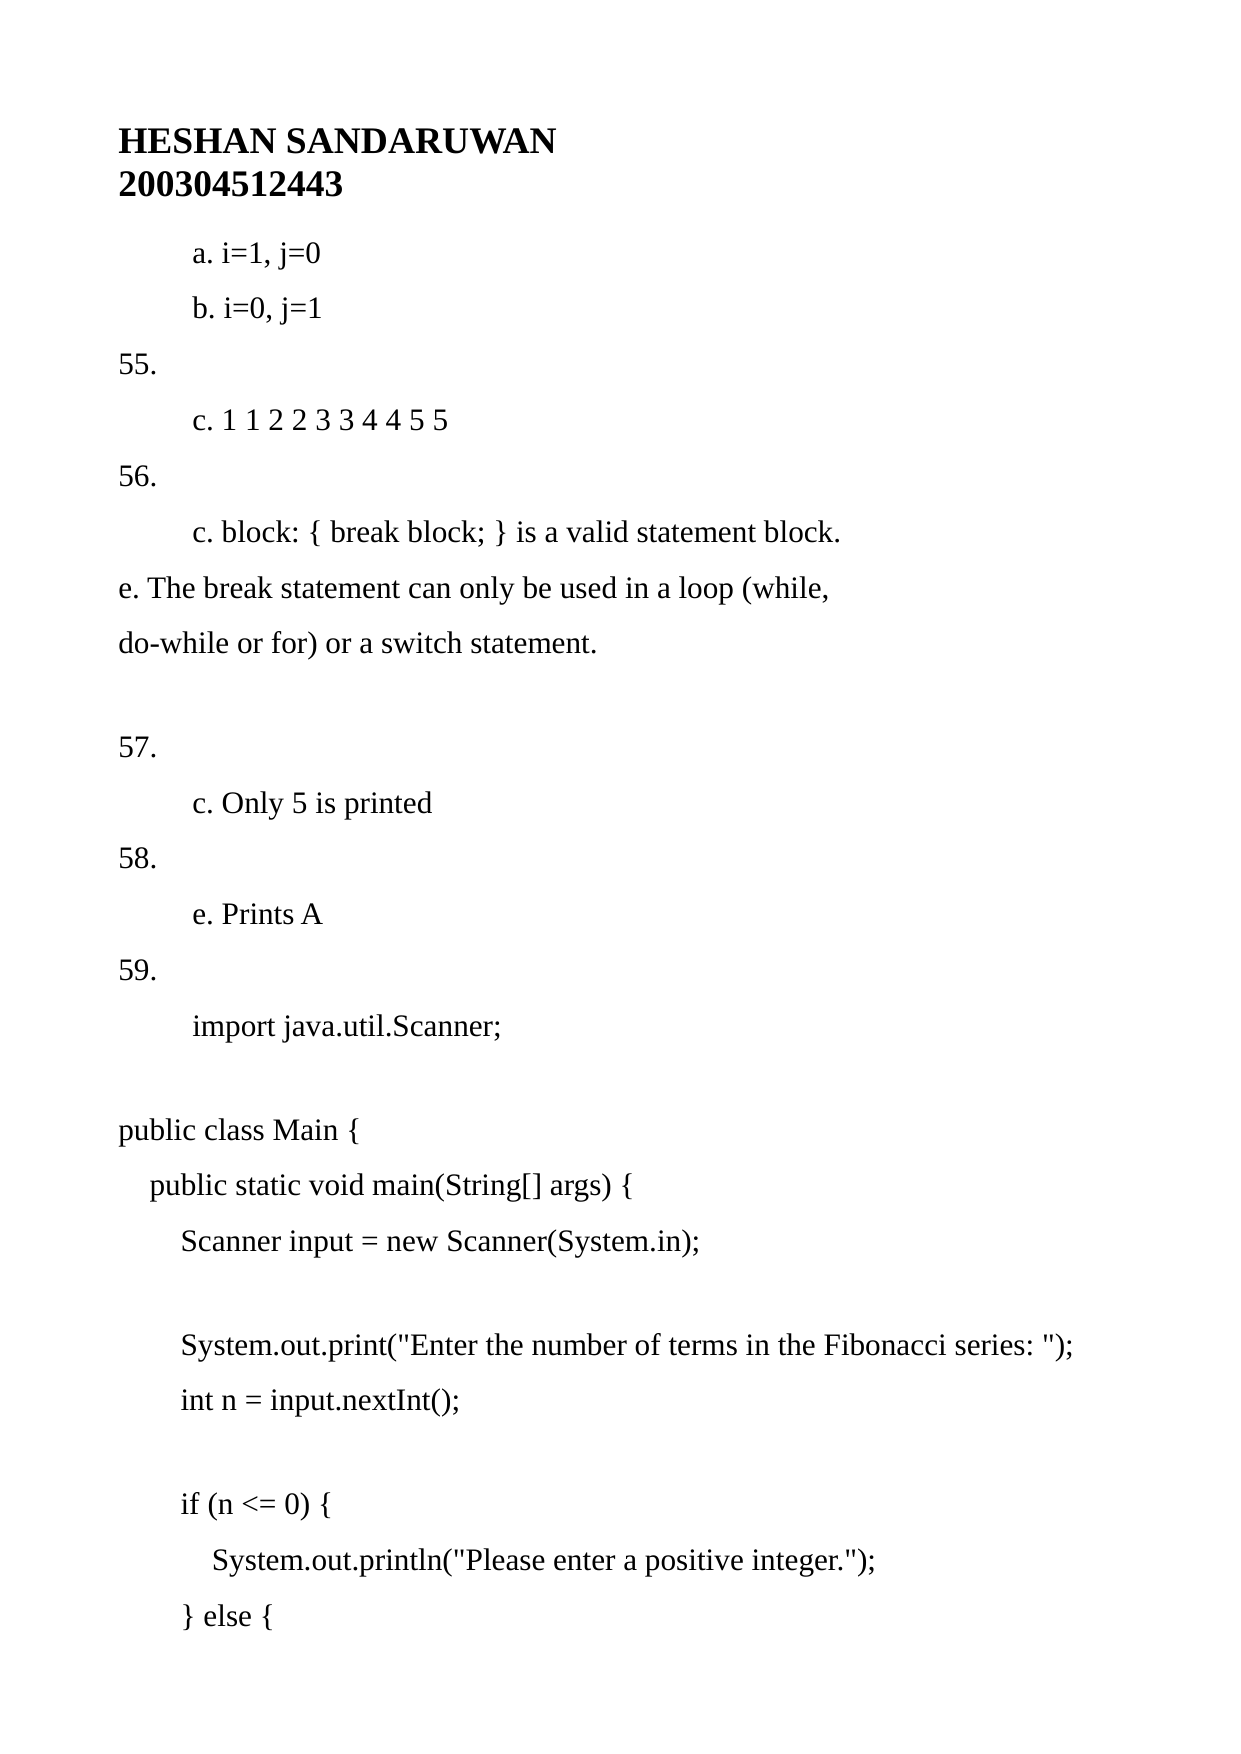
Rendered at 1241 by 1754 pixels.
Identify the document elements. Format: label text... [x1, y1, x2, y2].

text import java.util.Scanner; [118, 1007, 1122, 1043]
text } else { [118, 1597, 1122, 1633]
text e. The break statement can only be used in a loop (while, [118, 569, 1122, 605]
text 59. [118, 951, 1122, 987]
text b. i=0, j=1 [118, 290, 1122, 326]
text do-while or for) or a switch statement. [118, 625, 1122, 661]
text 58. [118, 840, 1122, 876]
text 56. [118, 457, 1122, 493]
text c. 1 1 2 2 3 3 4 4 5 5 [118, 401, 1122, 437]
text c. block: { break block; } is a valid statement block. [118, 513, 1122, 549]
text a. i=1, j=0 [118, 234, 1122, 270]
text if (n <= 0) { [118, 1485, 1122, 1521]
text public static void main(String[] args) { [118, 1167, 1122, 1202]
text Scanner input = new Scanner(System.in); [118, 1222, 1122, 1258]
text System.out.print("Enter the number of terms in the Fibonacci series: "); [118, 1326, 1122, 1362]
text 55. [118, 346, 1122, 381]
text 57. [118, 728, 1122, 764]
text System.out.println("Please enter a positive integer."); [118, 1541, 1122, 1577]
text int n = input.nextInt(); [118, 1382, 1122, 1418]
text c. Only 5 is printed [118, 784, 1122, 820]
text public class Main { [118, 1111, 1122, 1147]
text e. Prints A [118, 896, 1122, 932]
